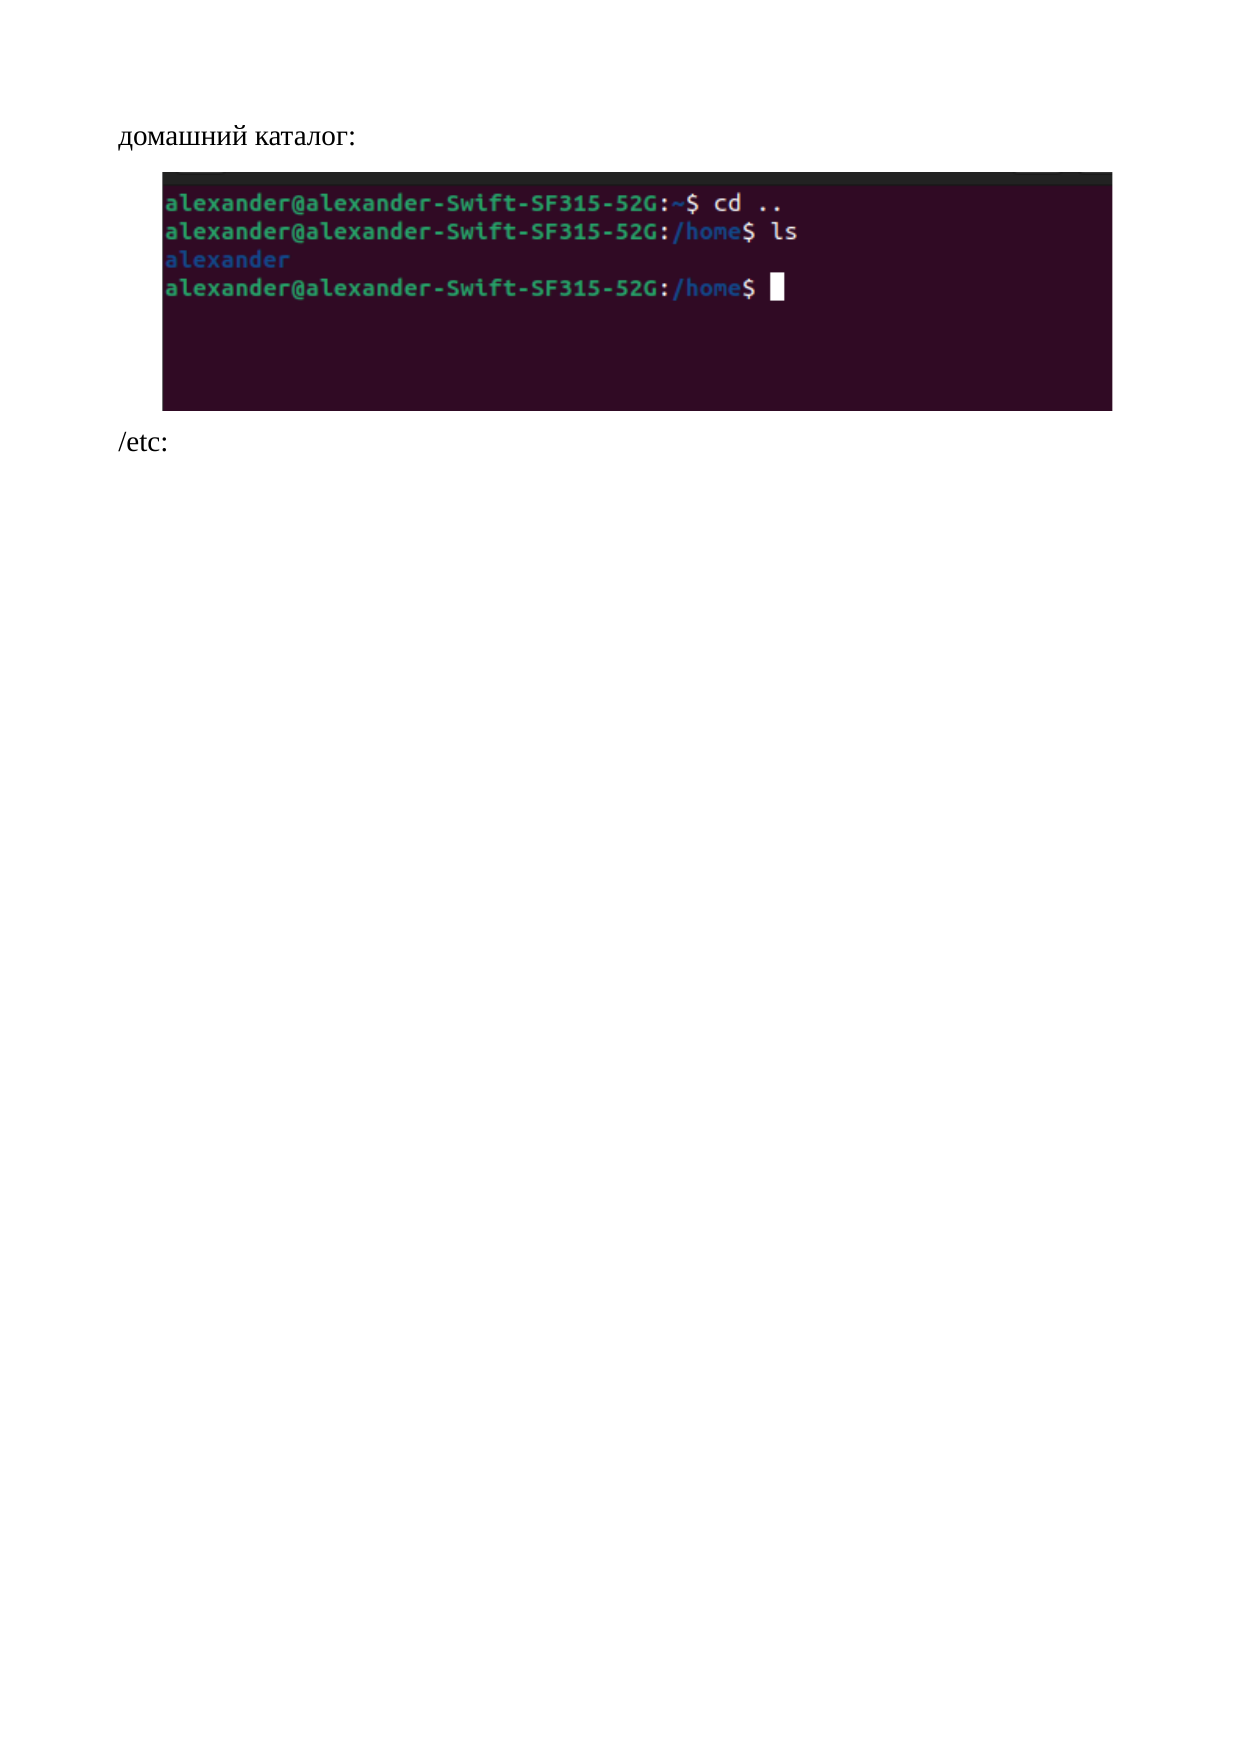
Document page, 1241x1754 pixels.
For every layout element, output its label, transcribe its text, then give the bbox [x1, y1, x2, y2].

text домашний каталог: [118, 118, 1122, 152]
picture [162, 172, 1113, 411]
text /etc: [118, 424, 1122, 458]
